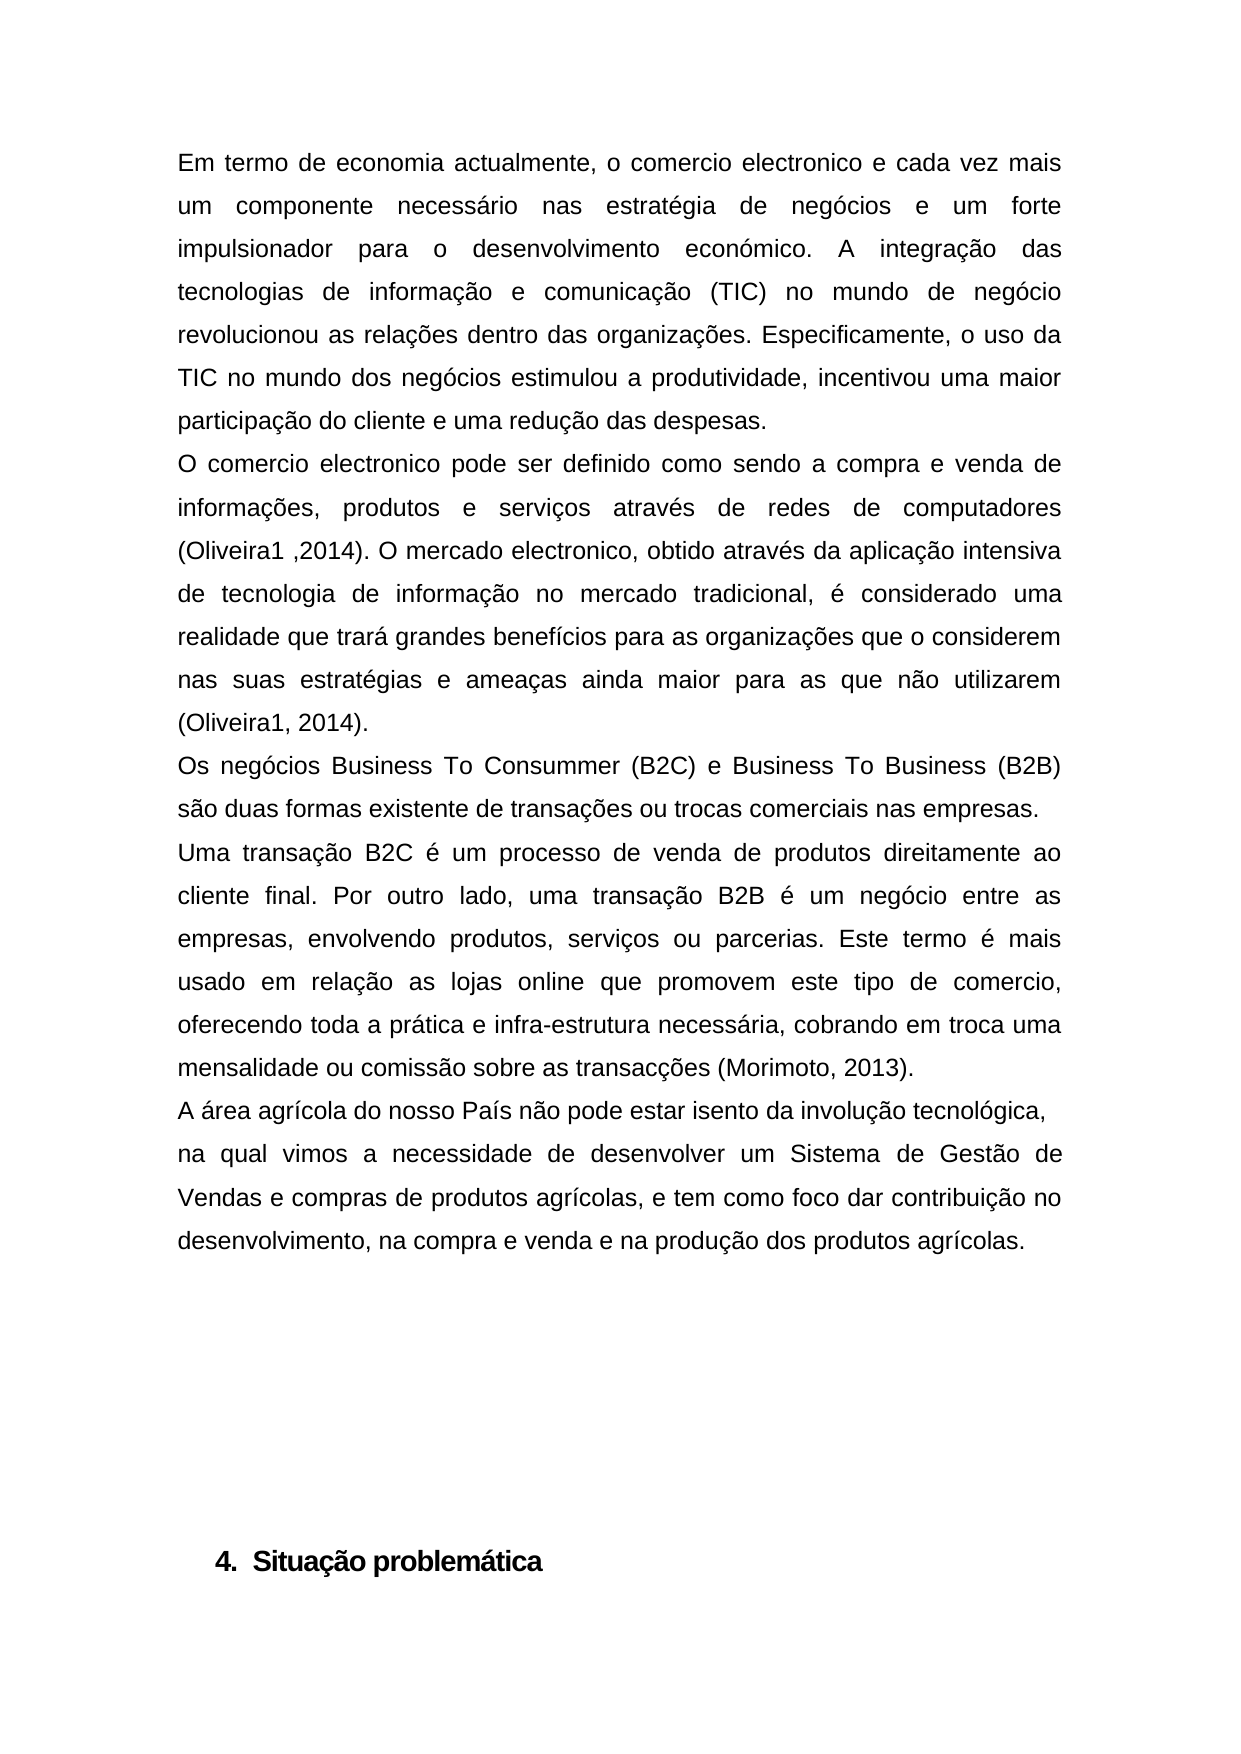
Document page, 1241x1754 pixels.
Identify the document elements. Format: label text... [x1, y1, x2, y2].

text Os negócios Business To Consummer (B2C) e Business To Business (B2B) são duas formas existente de transações ou trocas comerciais nas empresas. [177, 751, 1063, 823]
subtitle Situação problemática [215, 1544, 1063, 1577]
text na qual vimos a necessidade de desenvolver um Sistema de Gestão de Vendas e compras de produtos agrícolas, e tem como foco dar contribuição no desenvolvimento, na compra e venda e na produção dos produtos agrícolas. [177, 1139, 1063, 1254]
text A área agrícola do nosso País não pode estar isento da involução tecnológica, [177, 1096, 1063, 1125]
text O comercio electronico pode ser definido como sendo a compra e venda de informações, produtos e serviços através de redes de computadores (Oliveira1 ,2014). O mercado electronico, obtido através da aplicação intensiva de tecnologia de informação no mercado tradicional, é considerado uma realidade que trará grandes benefícios para as organizações que o considerem nas suas estratégias e ameaças ainda maior para as que não utilizarem (Oliveira1, 2014). [177, 449, 1063, 737]
text Em termo de economia actualmente, o comercio electronico e cada vez mais um componente necessário nas estratégia de negócios e um forte impulsionador para o desenvolvimento económico. A integração das tecnologias de informação e comunicação (TIC) no mundo de negócio revolucionou as relações dentro das organizações. Especificamente, o uso da TIC no mundo dos negócios estimulou a produtividade, incentivou uma maior participação do cliente e uma redução das despesas. [177, 148, 1063, 435]
text Uma transação B2C é um processo de venda de produtos direitamente ao cliente final. Por outro lado, uma transação B2B é um negócio entre as empresas, envolvendo produtos, serviços ou parcerias. Este termo é mais usado em relação as lojas online que promovem este tipo de comercio, oferecendo toda a prática e infra-estrutura necessária, cobrando em troca uma mensalidade ou comissão sobre as transacções (Morimoto, 2013). [177, 838, 1063, 1082]
